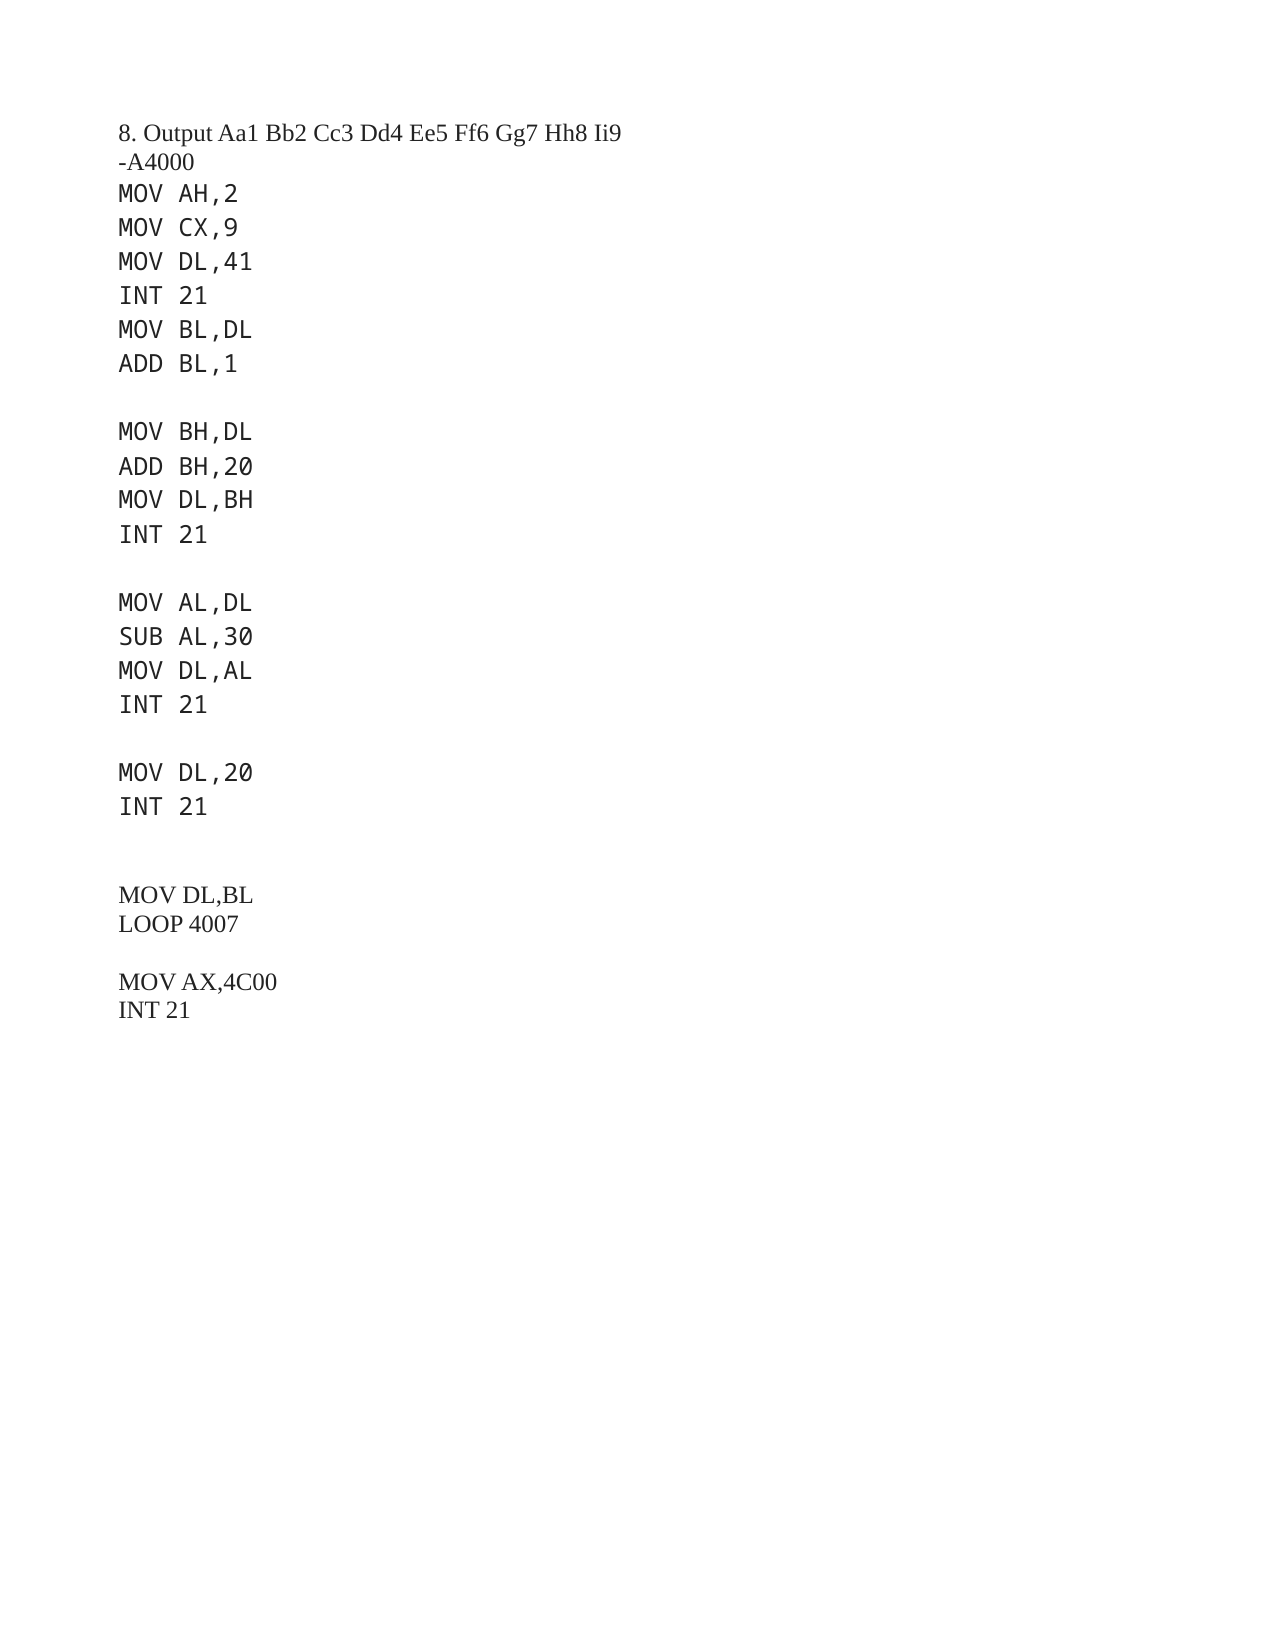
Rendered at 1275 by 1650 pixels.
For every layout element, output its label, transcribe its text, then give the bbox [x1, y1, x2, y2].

text MOV AL,DL [118, 584, 1157, 618]
text MOV DL,41 [118, 244, 1157, 278]
text INT 21 [118, 687, 1157, 721]
text LOOP 4007 [118, 909, 1157, 938]
text INT 21 [118, 278, 1157, 312]
text MOV AX,4C00 [118, 967, 1157, 995]
text SUB AL,30 [118, 618, 1157, 652]
text -A4000 [118, 147, 1157, 176]
text MOV CX,9 [118, 210, 1157, 244]
text MOV AH,2 [118, 176, 1157, 210]
text INT 21 [118, 995, 1157, 1024]
text MOV DL,AL [118, 652, 1157, 687]
text ADD BL,1 [118, 346, 1157, 380]
text INT 21 [118, 516, 1157, 550]
text ADD BH,20 [118, 448, 1157, 482]
text MOV DL,20 [118, 755, 1157, 789]
text MOV BL,DL [118, 312, 1157, 346]
text MOV BH,DL [118, 414, 1157, 448]
text INT 21 [118, 789, 1157, 823]
text MOV DL,BL [118, 880, 1157, 909]
text MOV DL,BH [118, 482, 1157, 516]
text 8. Output Aa1 Bb2 Cc3 Dd4 Ee5 Ff6 Gg7 Hh8 Ii9 [118, 118, 1157, 147]
